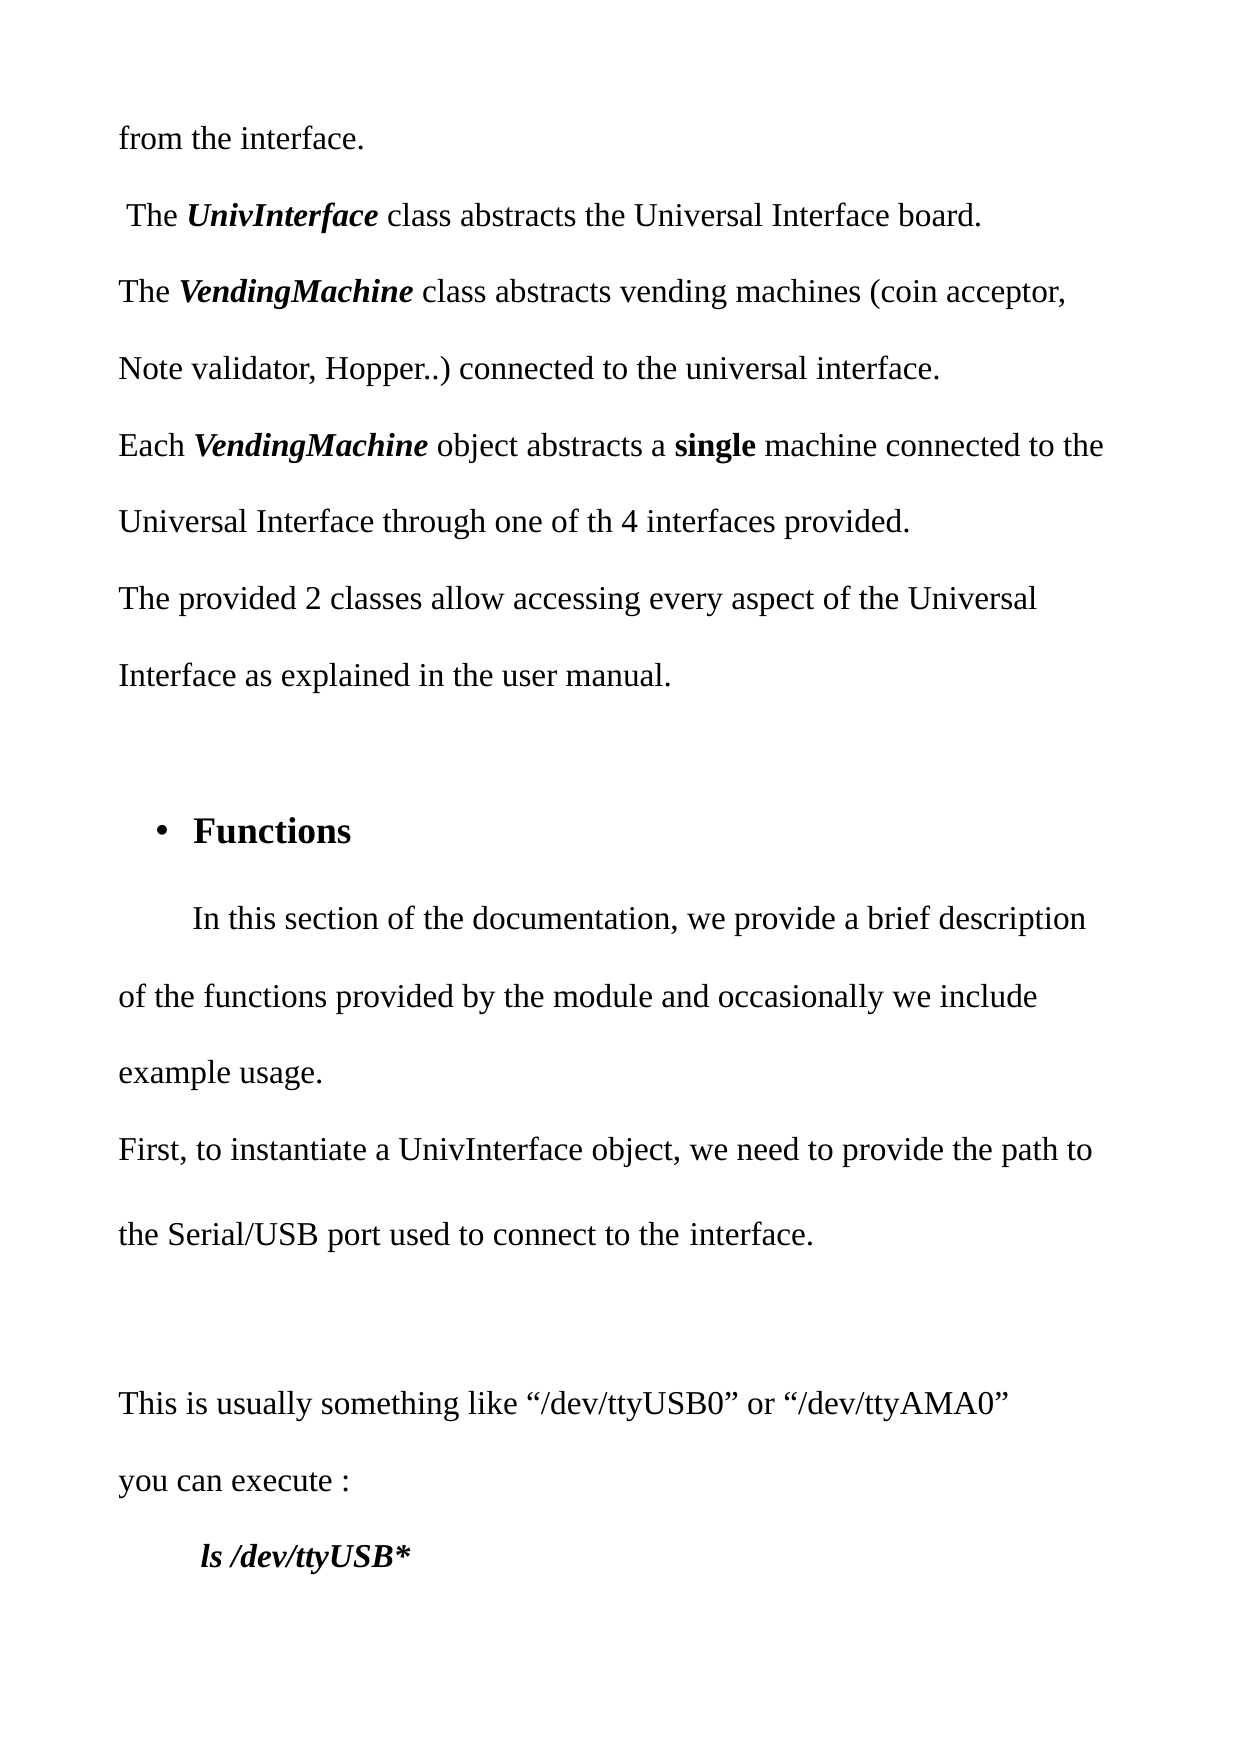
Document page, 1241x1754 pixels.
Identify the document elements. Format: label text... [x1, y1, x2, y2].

text This is usually something like “/dev/ttyUSB0” or “/dev/ttyAMA0” [118, 1383, 1122, 1421]
text from the interface. [118, 118, 1122, 156]
text The VendingMachine class abstracts vending machines (coin acceptor, Note validator, Hopper..) connected to the universal interface. [118, 271, 1122, 386]
text ls /dev/ttyUSB* [118, 1536, 1122, 1575]
text First, to instantiate a UnivInterface object, we need to provide the path to the Serial/USB port used to connect to the interface. [118, 1129, 1122, 1254]
text you can execute : [118, 1460, 1122, 1498]
text The UnivInterface class abstracts the Universal Interface board. [118, 195, 1122, 233]
text The provided 2 classes allow accessing every aspect of the Universal Interface as explained in the user manual. [118, 578, 1122, 693]
list Functions [156, 808, 1122, 851]
text Each VendingMachine object abstracts a single machine connected to the Universal Interface through one of th 4 interfaces provided. [118, 425, 1122, 540]
text In this section of the documentation, we provide a brief description of the functions provided by the module and occasionally we include example usage. [118, 894, 1122, 1091]
